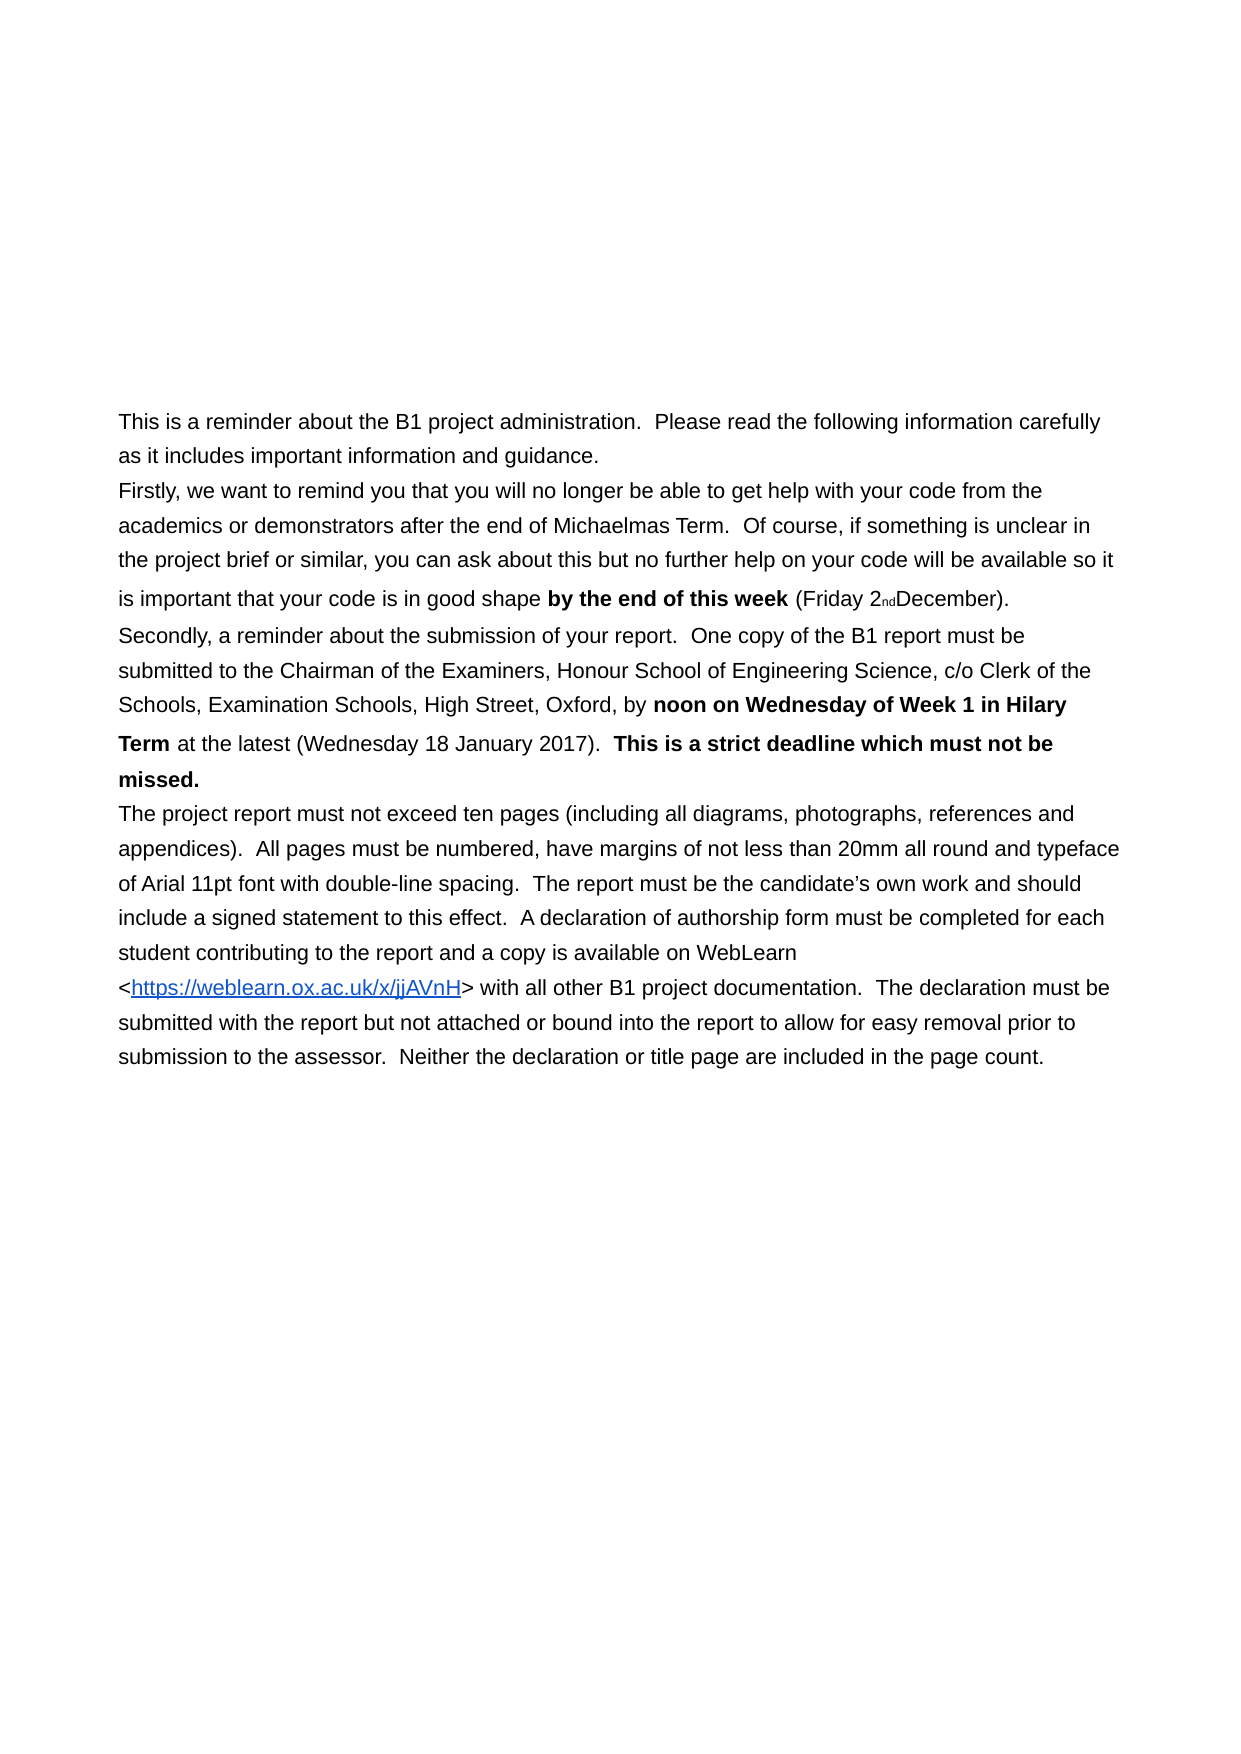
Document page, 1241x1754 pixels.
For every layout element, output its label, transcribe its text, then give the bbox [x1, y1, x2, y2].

text This is a reminder about the B1 project administration. Please read the following information carefully as it includes important information and guidance. [118, 408, 1122, 468]
text Firstly, we want to remind you that you will no longer be able to get help with your code from the academics or demonstrators after the end of Michaelmas Term. Of course, if something is unclear in the project brief or similar, you can ask about this but no further help on your code will be available so it is important that your code is in good shape by the end of this week (Friday 2ndDecember). [118, 478, 1122, 612]
text Secondly, a reminder about the submission of your report. One copy of the B1 report must be submitted to the Chairman of the Examiners, Honour School of Engineering Science, c/o Clerk of the Schools, Examination Schools, High Street, Oxford, by noon on Wednesday of Week 1 in Hilary Term at the latest (Wednesday 18 January 2017). This is a strict deadline which must not be missed. [118, 623, 1122, 792]
text The project report must not exceed ten pages (including all diagrams, photographs, references and appendices). All pages must be numbered, have margins of not less than 20mm all round and typeface of Arial 11pt font with double-line spacing. The report must be the candidate’s own work and should include a signed statement to this effect. A declaration of authorship form must be completed for each student contributing to the report and a copy is available on WebLearn <https://weblearn.ox.ac.uk/x/jjAVnH> with all other B1 project documentation. The declaration must be submitted with the report but not attached or bound into the report to allow for easy removal prior to submission to the assessor. Neither the declaration or title page are included in the page count. [118, 801, 1122, 1069]
